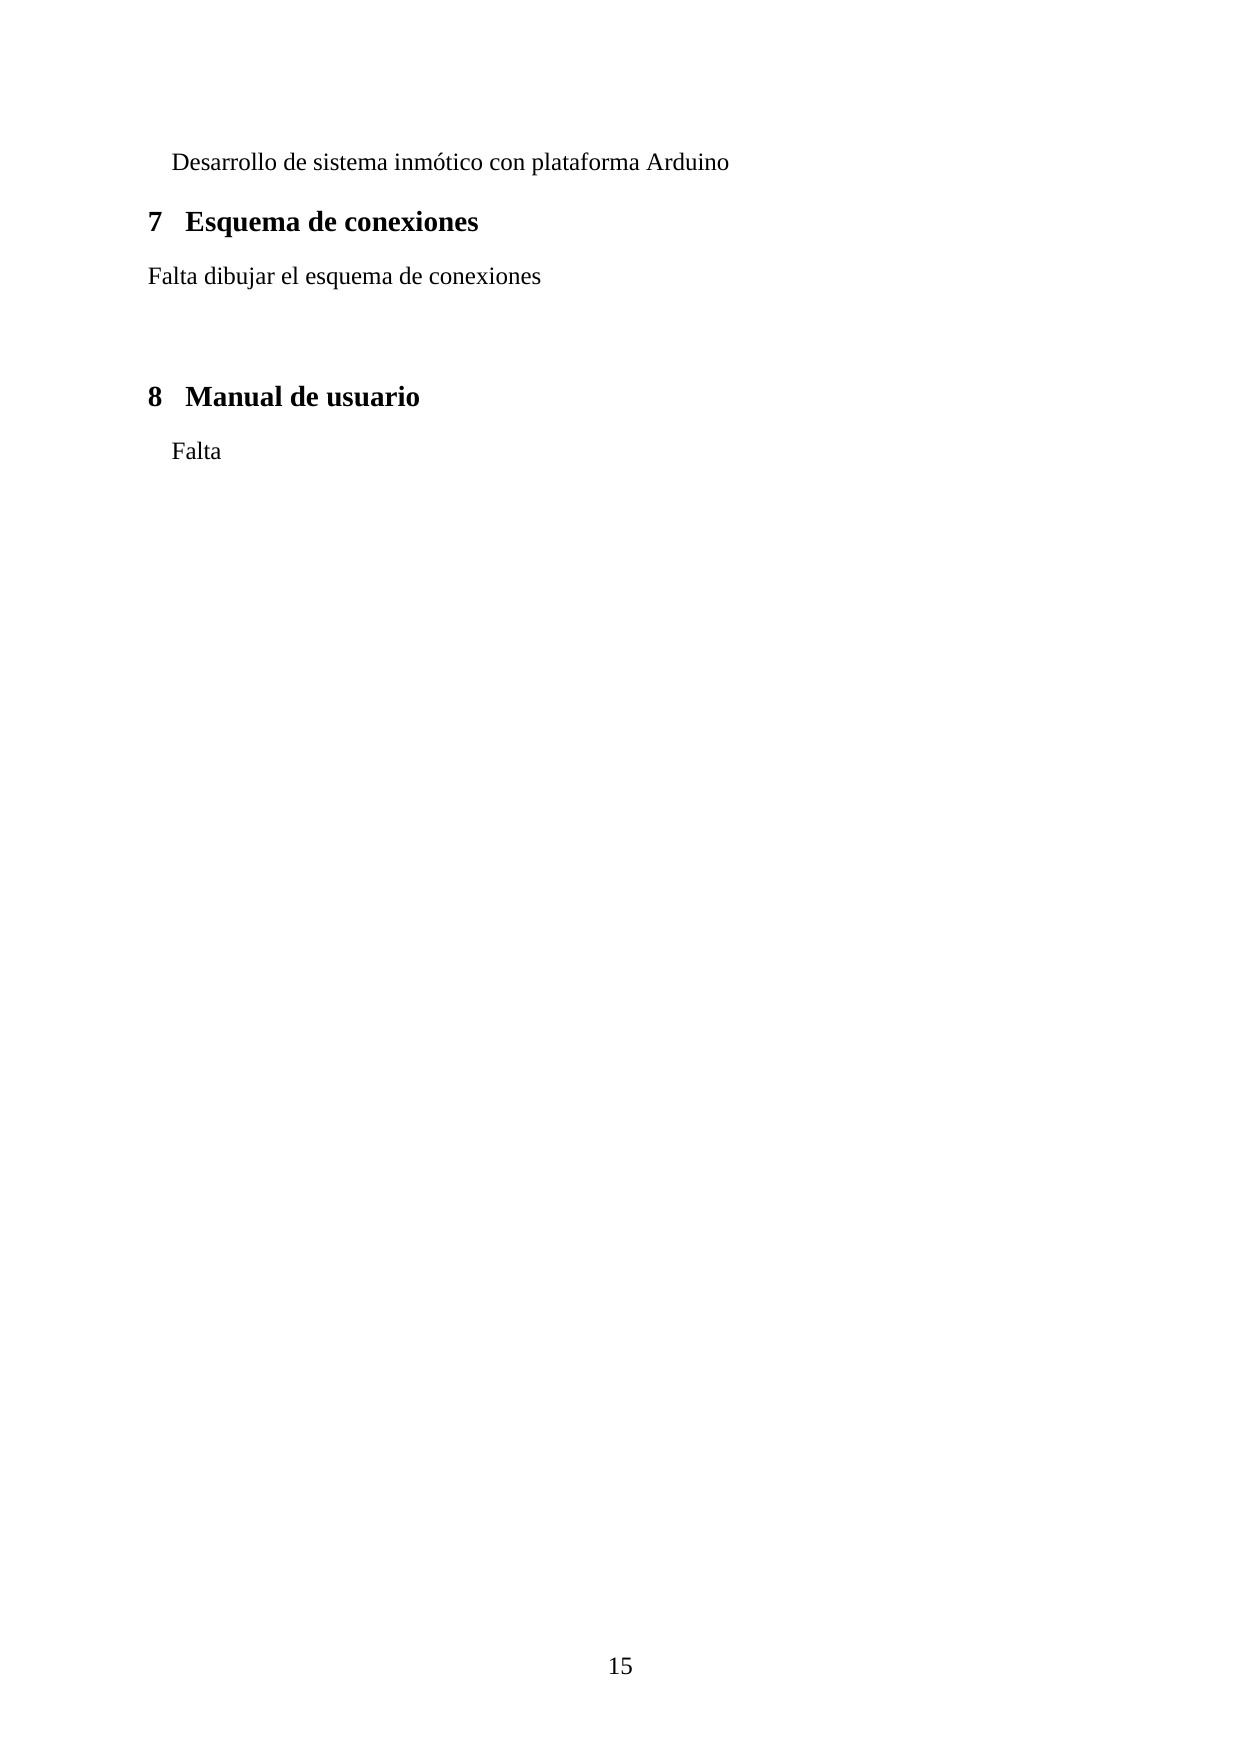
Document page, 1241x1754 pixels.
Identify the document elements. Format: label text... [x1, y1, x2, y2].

subtitle Manual de usuario [148, 380, 1092, 412]
subtitle Esquema de conexiones [148, 205, 1092, 237]
text Falta [148, 437, 1092, 465]
text Falta dibujar el esquema de conexiones [148, 262, 1092, 290]
